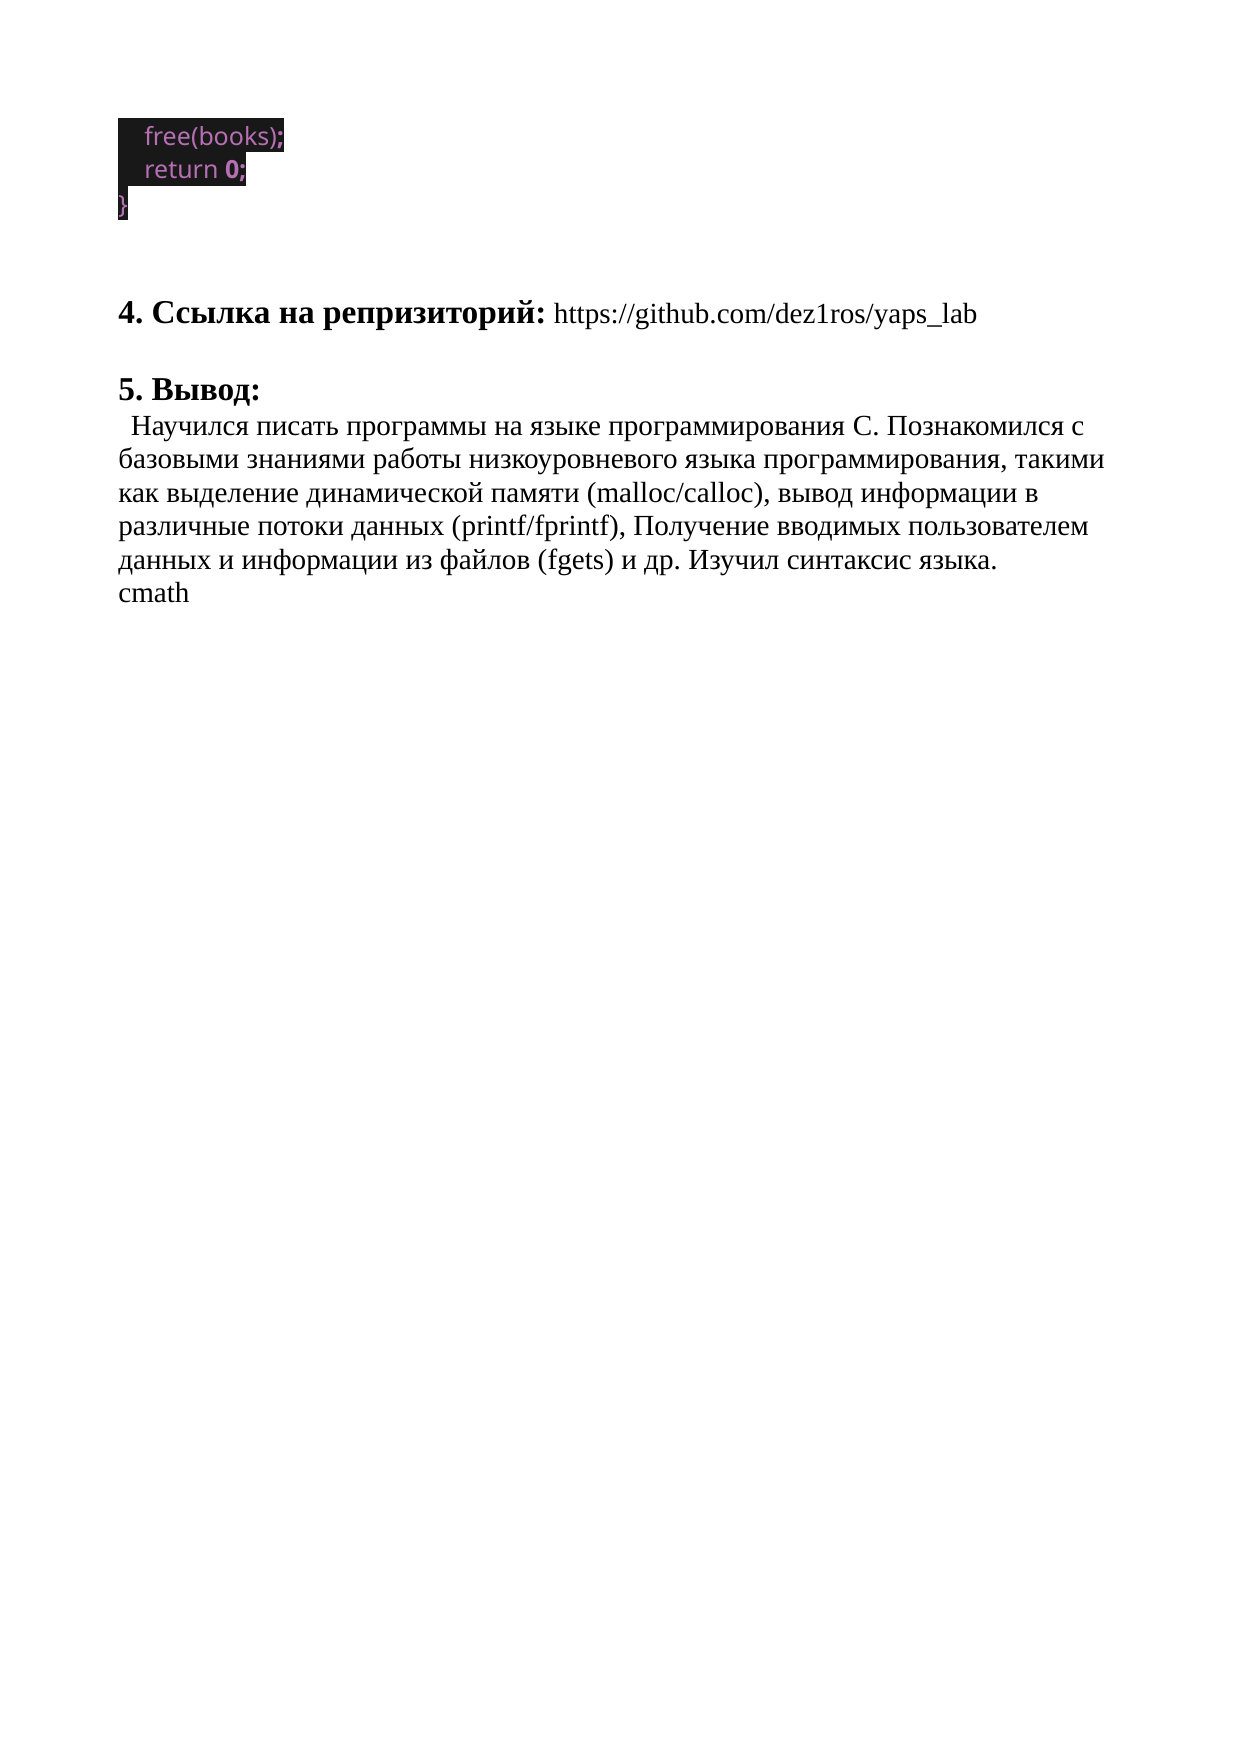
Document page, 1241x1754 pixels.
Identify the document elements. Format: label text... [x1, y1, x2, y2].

text free(books); return 0; } [118, 118, 1122, 220]
text cmath [118, 575, 1122, 609]
text Научился писать программы на языке программирования C. Познакомился с базовыми знаниями работы низкоуровневого языка программирования, такими как выделение динамической памяти (malloc/calloc), вывод информации в различные потоки данных (printf/fprintf), Получение вводимых пользователем данных и информации из файлов (fgets) и др. Изучил синтаксис языка. [118, 408, 1122, 575]
text 5. Вывод: [118, 369, 1122, 408]
text 4. Cсылка на репризиторий: https://github.com/dez1ros/yaps_lab [118, 293, 1122, 331]
